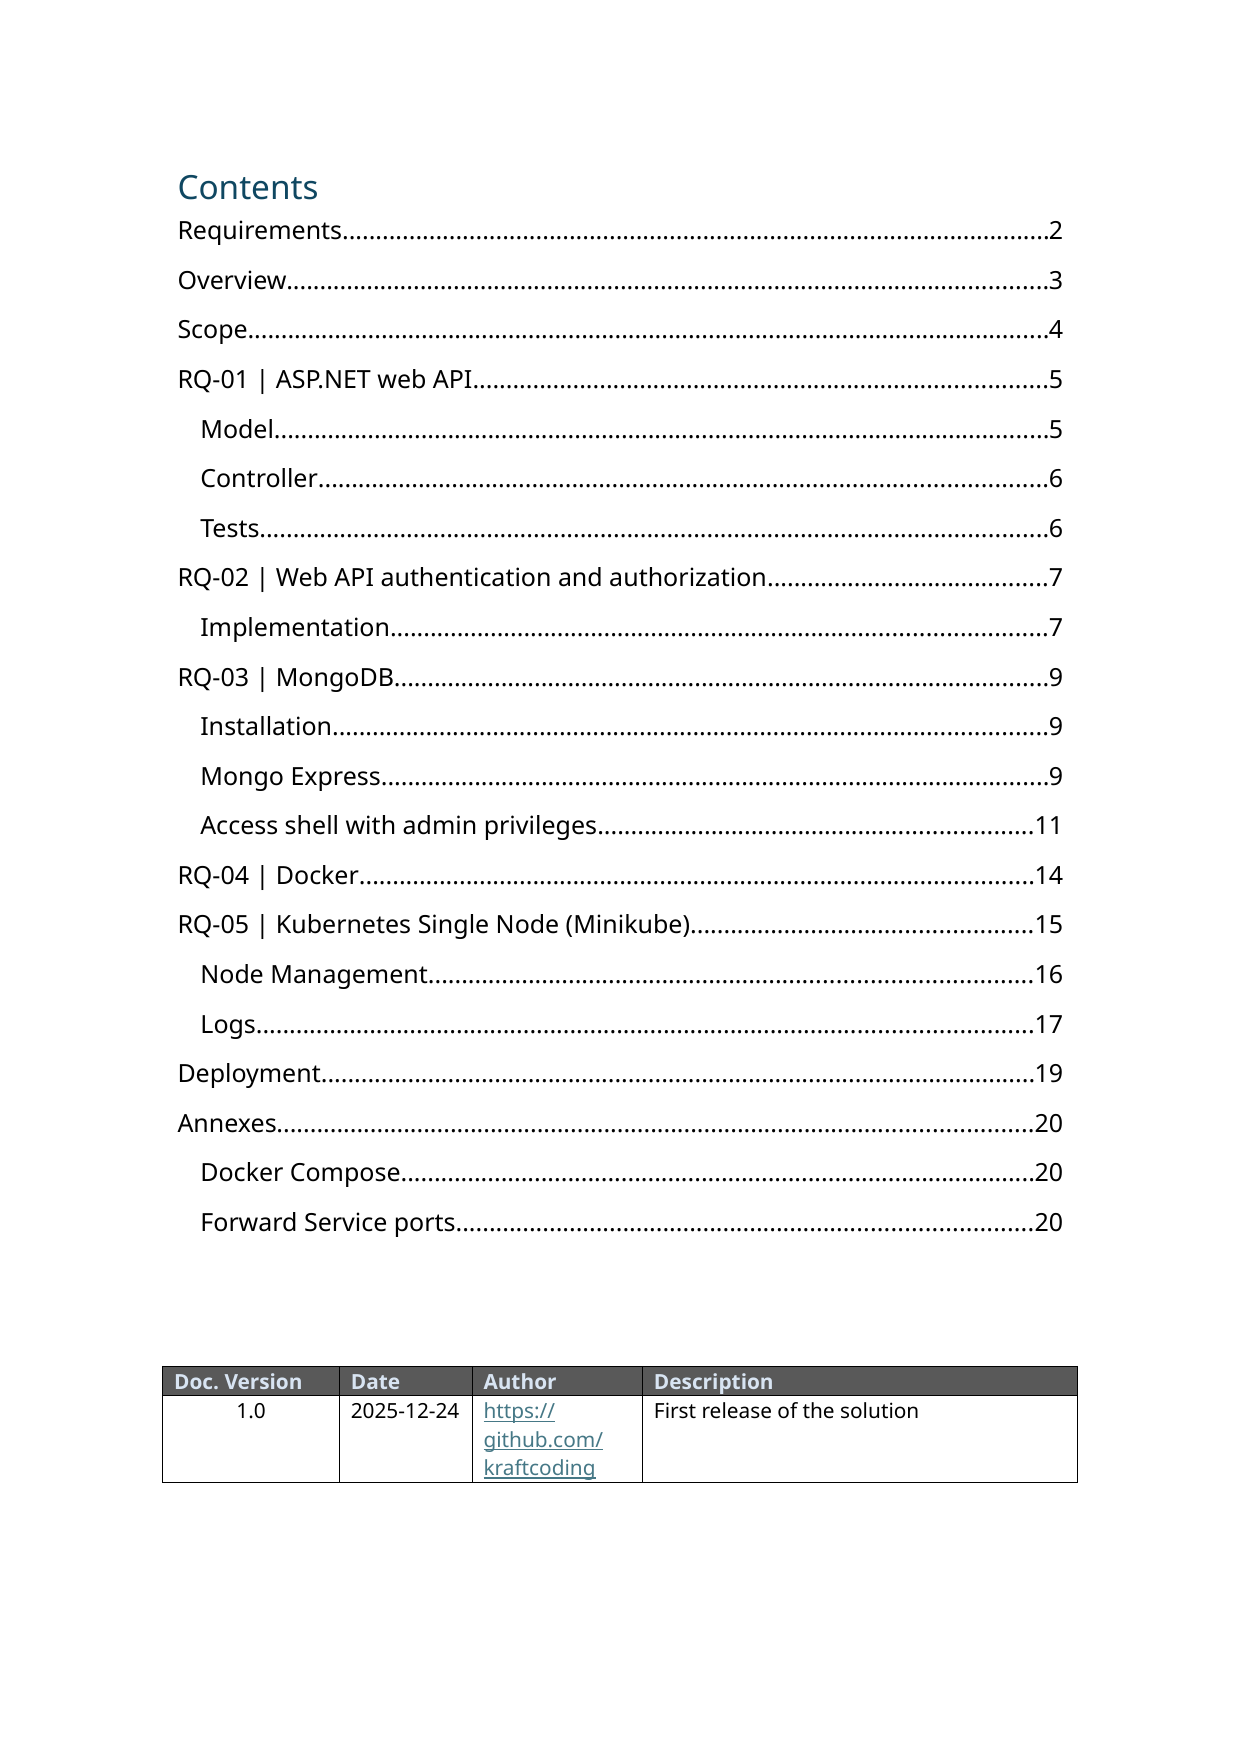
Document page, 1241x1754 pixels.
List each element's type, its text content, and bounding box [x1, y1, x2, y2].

text RQ-02 | Web API authentication and authorization 7 [177, 560, 1063, 594]
text Model 5 [200, 411, 1063, 445]
table_header Description [643, 1367, 1077, 1395]
text Docker Compose 20 [200, 1155, 1063, 1189]
text Scope 4 [177, 312, 1063, 346]
text Mongo Express 9 [200, 758, 1063, 792]
table_cell https://github.com/kraftcoding [473, 1396, 642, 1482]
text RQ-04 | Docker 14 [177, 857, 1063, 892]
text Overview 3 [177, 262, 1063, 297]
text Access shell with admin privileges 11 [200, 808, 1063, 842]
text Installation 9 [200, 709, 1063, 743]
table_cell 1.0 [163, 1396, 339, 1482]
text RQ-01 | ASP.NET web API 5 [177, 362, 1063, 396]
table_header Author [473, 1367, 642, 1395]
text Tests 6 [200, 510, 1063, 544]
text Forward Service ports 20 [200, 1204, 1063, 1239]
text RQ-03 | MongoDB 9 [177, 659, 1063, 693]
subtitle Contents [177, 164, 1063, 209]
text RQ-05 | Kubernetes Single Node (Minikube) 15 [177, 907, 1063, 941]
text Requirements 2 [177, 213, 1063, 247]
text Node Management 16 [200, 957, 1063, 991]
text Deployment 19 [177, 1056, 1063, 1090]
text Logs 17 [200, 1006, 1063, 1040]
table_header Date [340, 1367, 472, 1395]
table_header Doc. Version [163, 1367, 339, 1395]
text Controller 6 [200, 461, 1063, 495]
table_cell 2025-12-24 [340, 1396, 472, 1482]
table_cell First release of the solution [643, 1396, 1077, 1482]
text Annexes 20 [177, 1105, 1063, 1139]
text Implementation 7 [200, 609, 1063, 644]
